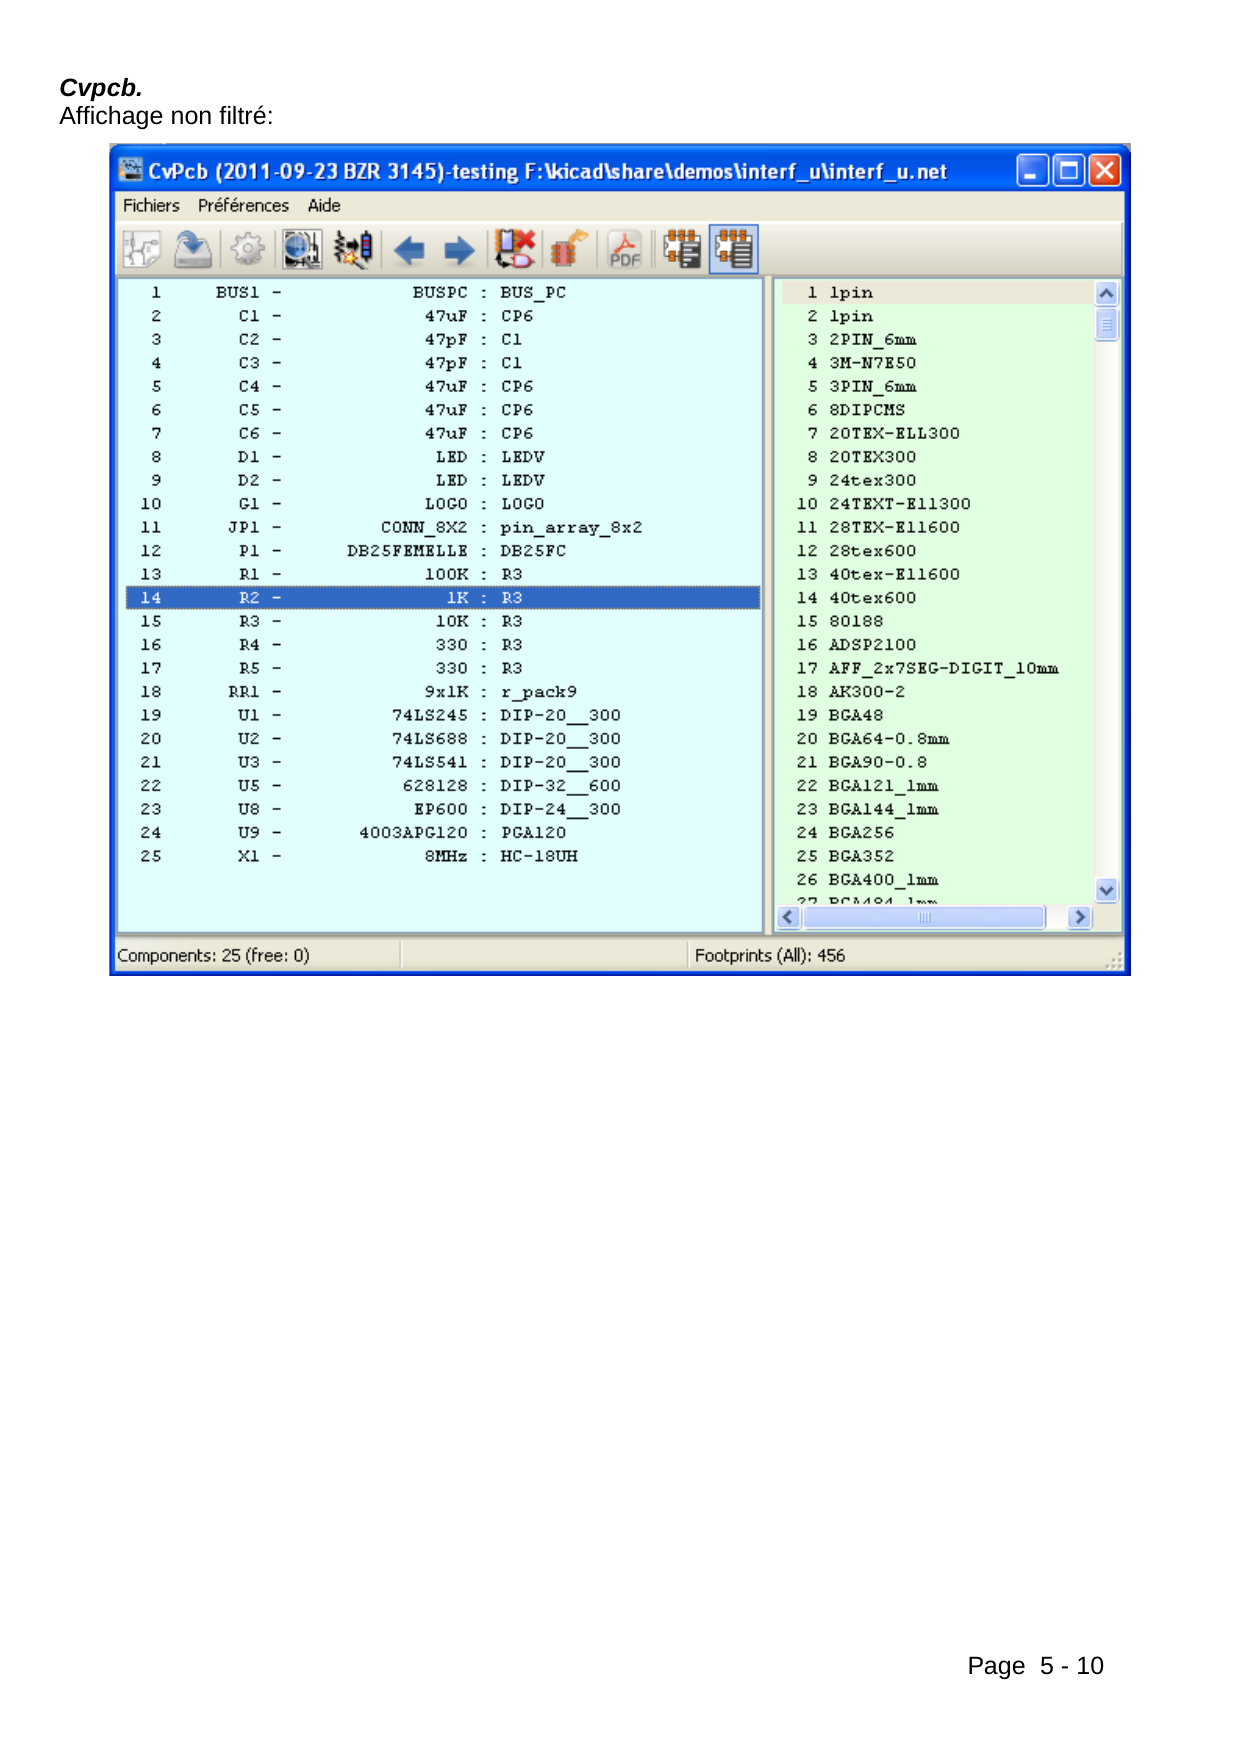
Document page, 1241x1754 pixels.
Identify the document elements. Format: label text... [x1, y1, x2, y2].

text Affichage non filtré: [59, 102, 1181, 130]
picture [109, 143, 1131, 976]
